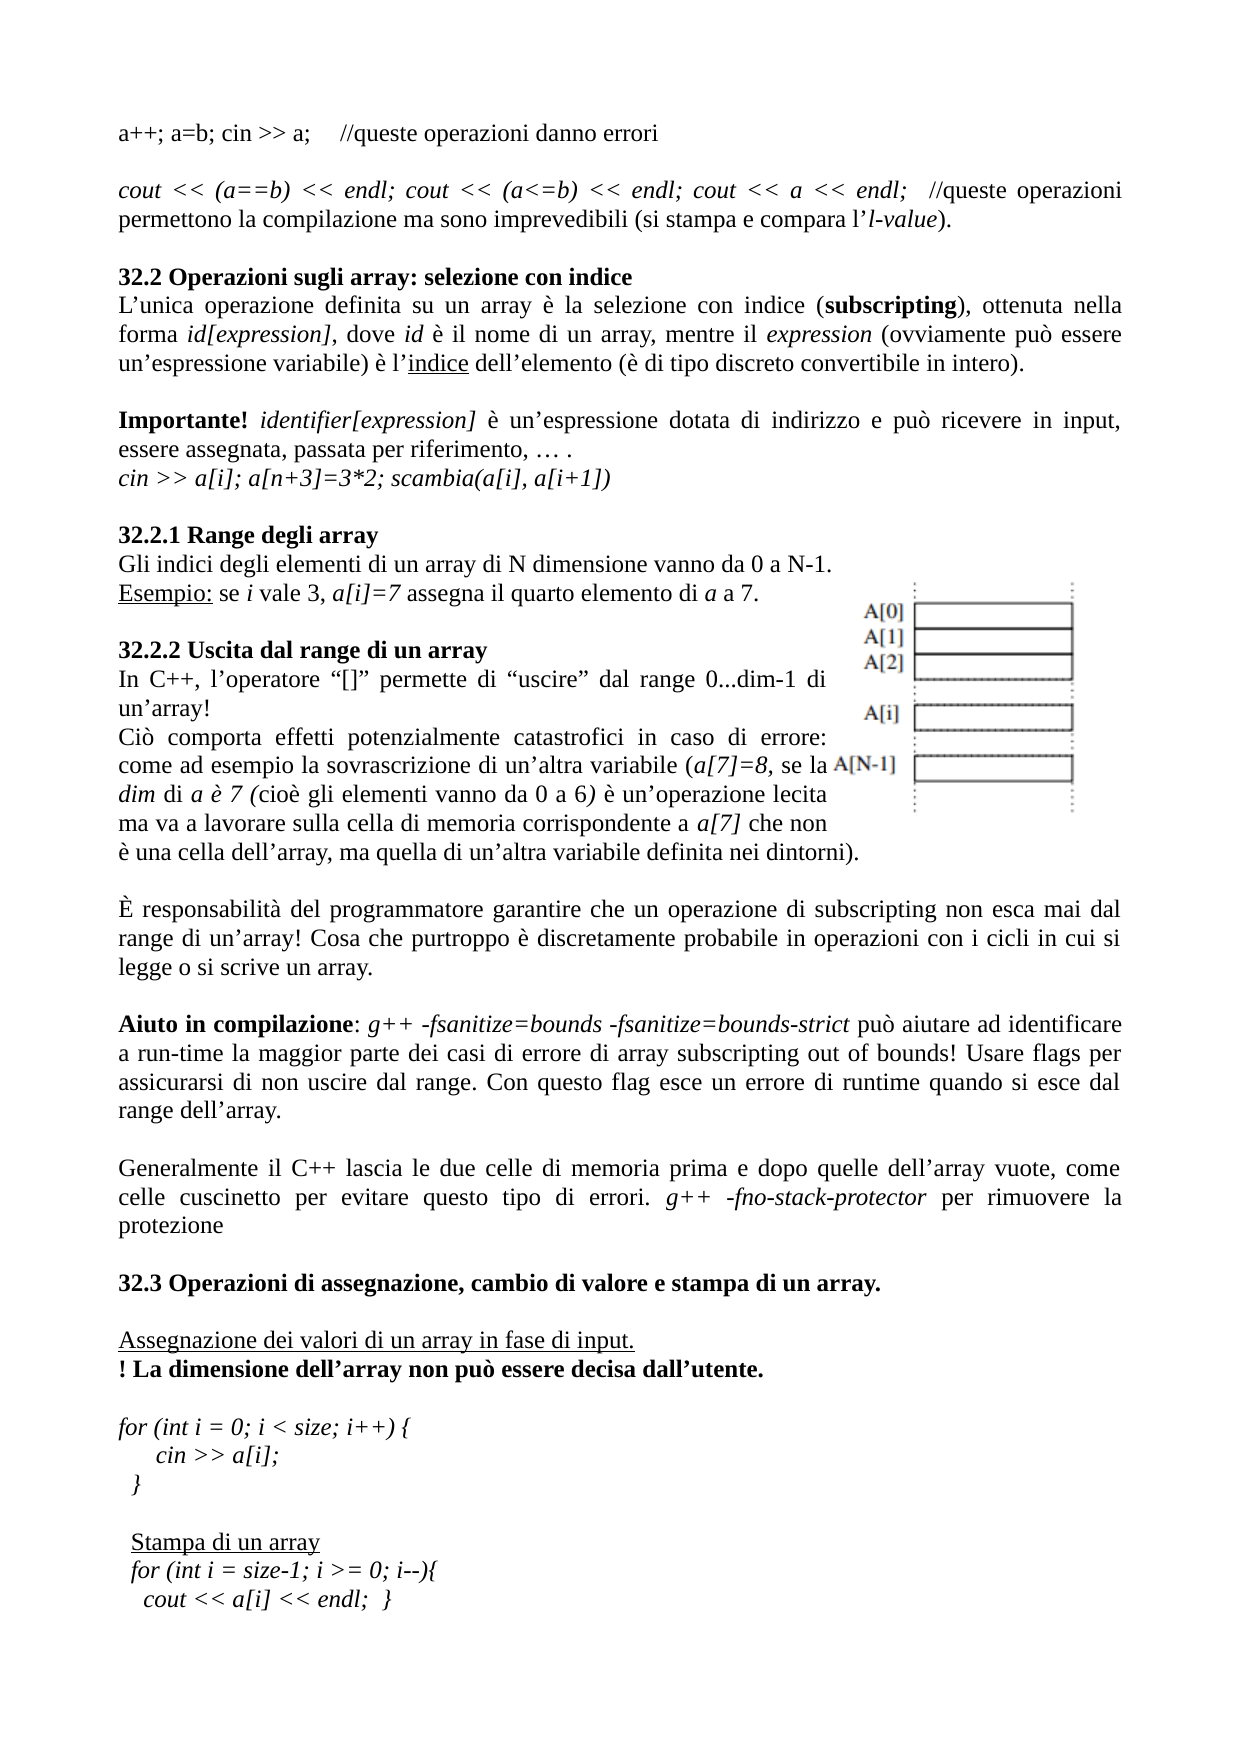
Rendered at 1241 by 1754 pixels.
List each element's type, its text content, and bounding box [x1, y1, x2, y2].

text for (int i = 0; i < size; i++) { [118, 1354, 1122, 1383]
text Assegnazione dei valori di un array in fase di input. [118, 1268, 1122, 1297]
text [1058, 636, 1122, 664]
text Aiuto in compilazione: g++ -fsanitize=bounds -fsanitize=bounds-strict può aiutare ad identificare a run-time la maggior parte dei casi di errore di array subscripting out of bounds! Usare flags per assicurarsi di non uscire dal range. Con questo flag esce un errore di runtime quando si esce dal range dell’array. [118, 952, 1122, 1067]
text 32.2.1 Range degli array [118, 521, 1122, 549]
text Generalmente il C++ lascia le due celle di memoria prima e dopo quelle dell’array vuote, come celle cuscinetto per evitare questo tipo di errori. g++ -fno-stack-protector per rimuovere la protezione [118, 1096, 1122, 1182]
text 32.3 Operazioni di assegnazione, cambio di valore e stampa di un array. [118, 1211, 1122, 1239]
text L’unica operazione definita su un array è la selezione con indice (subscripting), ottenuta nella forma id[expression], dove id è il nome di un array, mentre il expression (ovviamente può essere un’espressione variabile) è l’indice dell’elemento (è di tipo discreto convertibile in intero). [118, 291, 1122, 377]
text È responsabilità del programmatore garantire che un operazione di subscripting non esca mai dal range di un’array! Cosa che purtroppo è discretamente probabile in operazioni con i cicli in cui si legge o si scrive un array. [118, 837, 1122, 923]
text Gli indici degli elementi di un array di N dimensione vanno da 0 a N-1. [118, 549, 1122, 578]
text Importante! identifier[expression] è un’espressione dotata di indirizzo e può ricevere in input, essere assegnata, passata per riferimento, … . [118, 406, 1122, 463]
text cout << (a==b) << endl; cout << (a<=b) << endl; cout << a << endl; //queste operazioni permettono la compilazione ma sono imprevedibili (si stampa e compara l’l-value). [118, 176, 1122, 233]
text Ciò comporta effetti potenzialmente catastrofici in caso di errore: come ad esempio la sovrascrizione di un’altra variabile (a[7]=8, se la dim di a è 7 (cioè gli elementi vanno da 0 a 6) è un’operazione lecita ma va a lavorare sulla cella di memoria corrispondente a a[7] che non è una cella dell’array, ma quella di un’altra variabile definita nei dintorni). [1058, 693, 1122, 808]
text 32.2.2 Uscita dal range di un array [118, 636, 857, 664]
text a++; a=b; cin >> a; //queste operazioni danno errori [118, 118, 1122, 147]
text for (int i = size-1; i >= 0; i--){ [118, 1498, 1122, 1527]
text cin >> a[i]; a[n+3]=3*2; scambia(a[i], a[i+1]) [118, 463, 1122, 492]
text In C++, l’operatore “[]” permette di “uscire” dal range 0...dim-1 di un’array! [118, 664, 857, 693]
text 32.2 Operazioni sugli array: selezione con indice [118, 262, 1122, 291]
text cout << a[i] << endl; } [118, 1527, 1122, 1556]
picture [857, 582, 1058, 826]
text Stampa di un array [118, 1469, 1122, 1498]
text } [118, 1412, 1122, 1441]
text Ciò comporta effetti potenzialmente catastrofici in caso di errore: come ad esempio la sovrascrizione di un’altra variabile (a[7]=8, se la dim di a è 7 (cioè gli elementi vanno da 0 a 6) è un’operazione lecita ma va a lavorare sulla cella di memoria corrispondente a a[7] che non è una cella dell’array, ma quella di un’altra variabile definita nei dintorni). [118, 693, 857, 808]
text In C++, l’operatore “[]” permette di “uscire” dal range 0...dim-1 di un’array! [1058, 664, 1122, 693]
text Esempio: se i vale 3, a[i]=7 assegna il quarto elemento di a a 7. [118, 578, 1122, 607]
text ! La dimensione dell’array non può essere decisa dall’utente. [118, 1297, 1122, 1326]
text Per vedere elementi quanti elementi ha un array [118, 1556, 1122, 1584]
text cin >> a[i]; [118, 1383, 1122, 1412]
